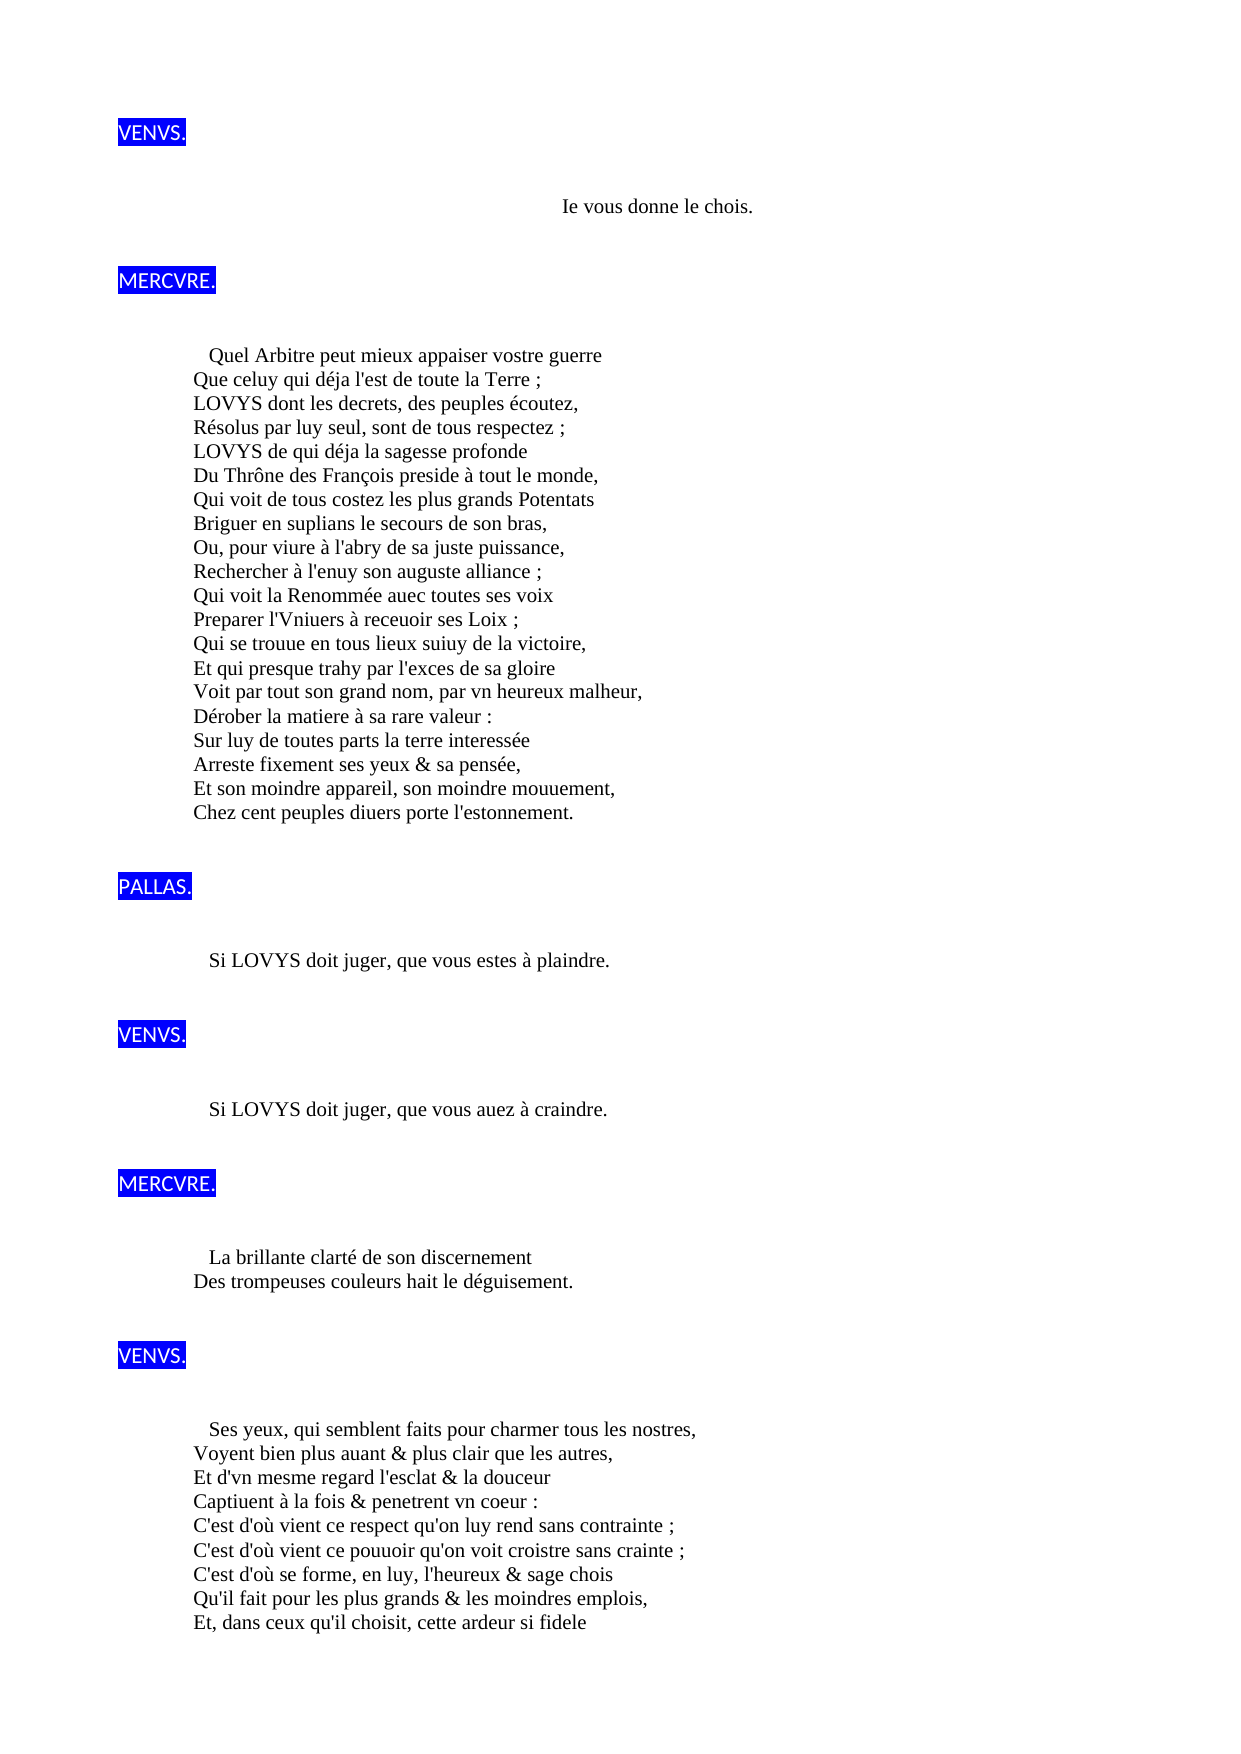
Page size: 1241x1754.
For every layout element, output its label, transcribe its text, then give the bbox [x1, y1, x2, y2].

text Des trompeuses couleurs hait le déguisement. [193, 1269, 1122, 1293]
text Voyent bien plus auant & plus clair que les autres, [193, 1441, 1122, 1465]
text Preparer l'Vniuers à receuoir ses Loix ; [193, 607, 1122, 631]
text LOVYS dont les decrets, des peuples écoutez, [193, 391, 1122, 415]
text Captiuent à la fois & penetrent vn coeur : [193, 1489, 1122, 1513]
text Qui se trouue en tous lieux suiuy de la victoire, [193, 631, 1122, 655]
text Si LOVYS doit juger, que vous estes à plaindre. [193, 948, 1122, 972]
text Ie vous donne le chois. [193, 194, 1122, 218]
text Si LOVYS doit juger, que vous auez à craindre. [193, 1096, 1122, 1121]
text La brillante clarté de son discernement [193, 1245, 1122, 1269]
text Et d'vn mesme regard l'esclat & la douceur [193, 1465, 1122, 1489]
text Briguer en suplians le secours de son bras, [193, 511, 1122, 535]
text Qui voit de tous costez les plus grands Potentats [193, 487, 1122, 511]
text Chez cent peuples diuers porte l'estonnement. [193, 800, 1122, 824]
text Arreste fixement ses yeux & sa pensée, [193, 752, 1122, 776]
text Qu'il fait pour les plus grands & les moindres emplois, [193, 1586, 1122, 1610]
text MERCVRE. [216, 1169, 1122, 1197]
text C'est d'où vient ce respect qu'on luy rend sans contrainte ; [193, 1513, 1122, 1537]
text Et son moindre appareil, son moindre mouuement, [193, 776, 1122, 800]
text C'est d'où se forme, en luy, l'heureux & sage chois [193, 1562, 1122, 1586]
text Ses yeux, qui semblent faits pour charmer tous les nostres, [193, 1417, 1122, 1441]
text Du Thrône des François preside à tout le monde, [193, 463, 1122, 487]
text Ou, pour viure à l'abry de sa juste puissance, [193, 535, 1122, 559]
text VENVS. [186, 118, 1122, 146]
text Et qui presque trahy par l'exces de sa gloire [193, 655, 1122, 679]
text Qui voit la Renommée auec toutes ses voix [193, 583, 1122, 607]
text PALLAS. [192, 872, 1122, 900]
text C'est d'où vient ce pouuoir qu'on voit croistre sans crainte ; [193, 1537, 1122, 1562]
text VENVS. [186, 1020, 1122, 1048]
text Et, dans ceux qu'il choisit, cette ardeur si fidele [193, 1610, 1122, 1634]
text LOVYS de qui déja la sagesse profonde [193, 439, 1122, 463]
text Rechercher à l'enuy son auguste alliance ; [193, 559, 1122, 583]
text Quel Arbitre peut mieux appaiser vostre guerre [193, 343, 1122, 367]
text MERCVRE. [216, 266, 1122, 294]
text Résolus par luy seul, sont de tous respectez ; [193, 415, 1122, 439]
text Dérober la matiere à sa rare valeur : [193, 703, 1122, 728]
text Que celuy qui déja l'est de toute la Terre ; [193, 367, 1122, 391]
text Sur luy de toutes parts la terre interessée [193, 728, 1122, 752]
text VENVS. [186, 1341, 1122, 1369]
text Voit par tout son grand nom, par vn heureux malheur, [193, 679, 1122, 703]
